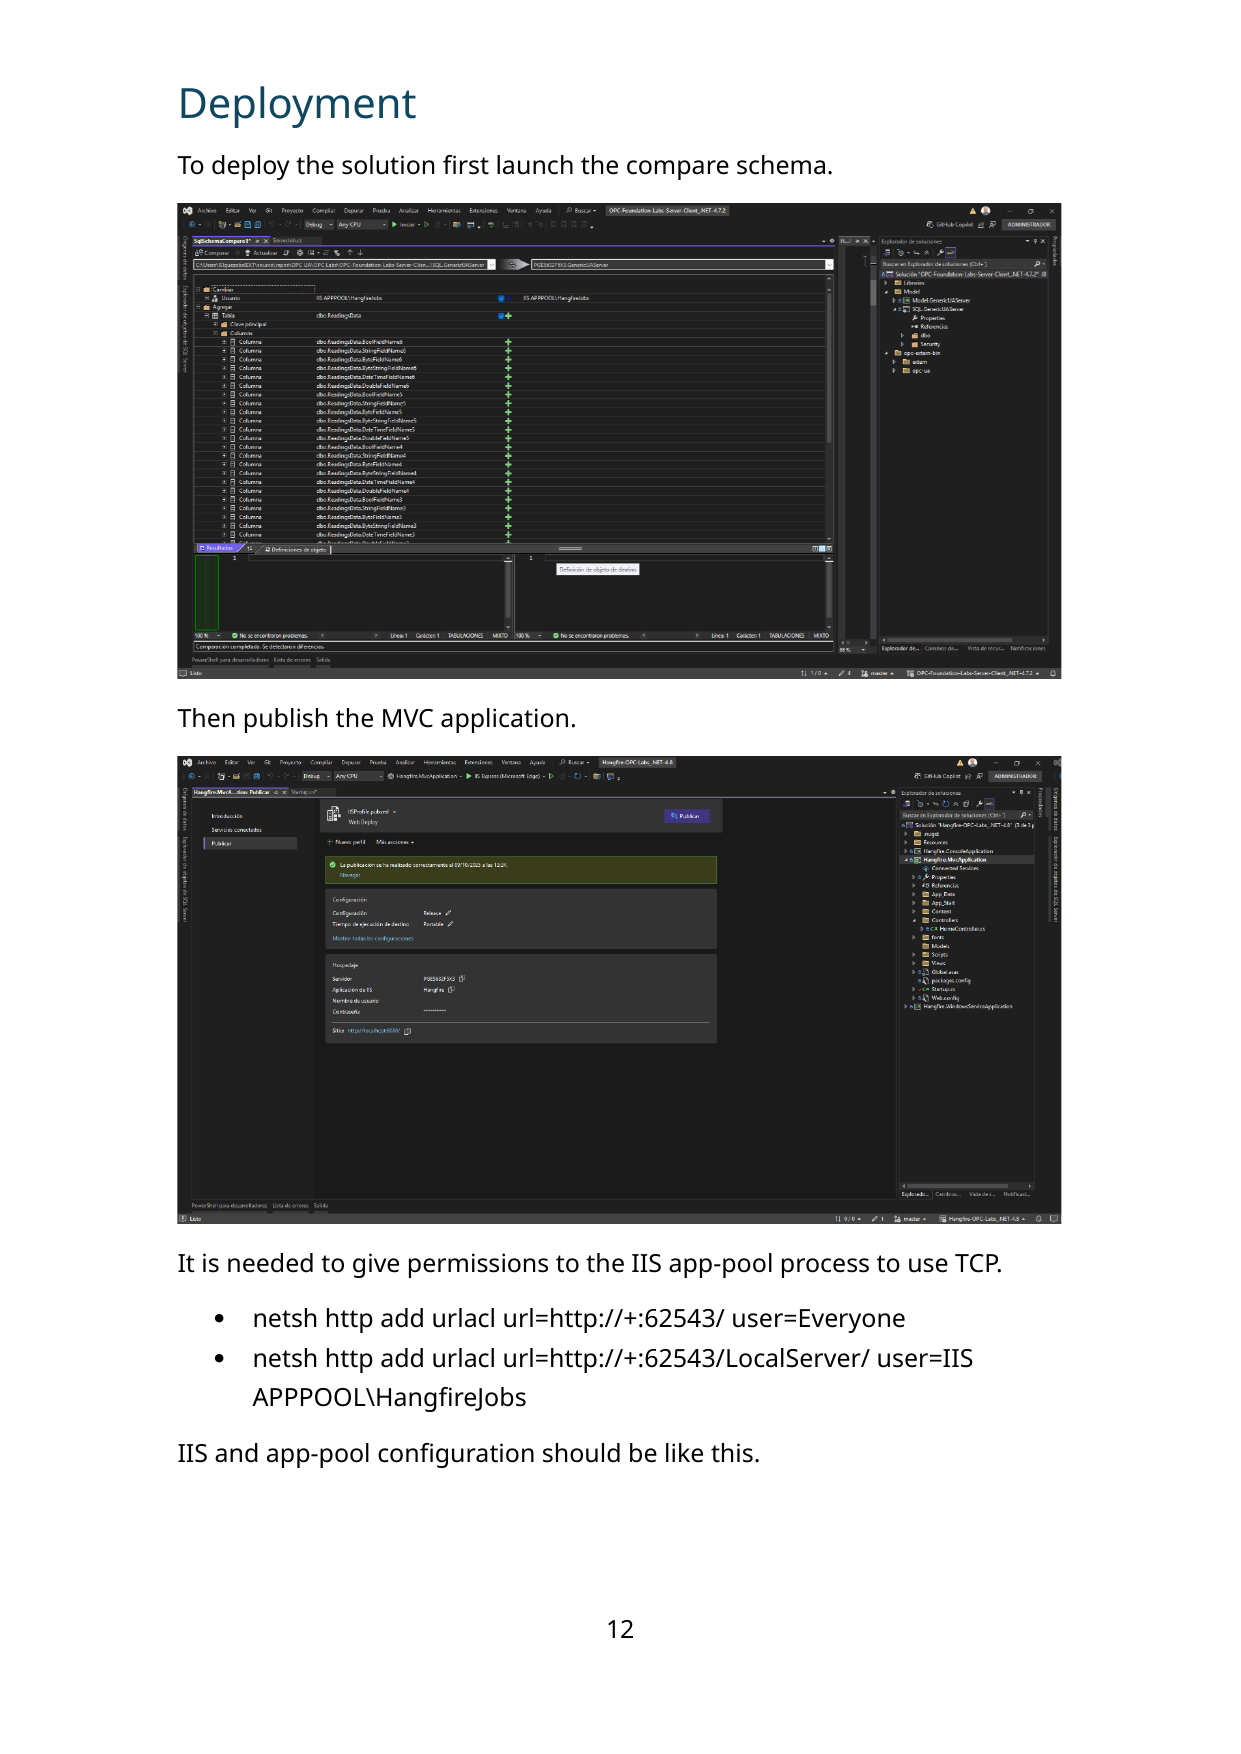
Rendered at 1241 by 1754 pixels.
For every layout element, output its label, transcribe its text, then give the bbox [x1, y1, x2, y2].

text IIS and app-pool configuration should be like this. [177, 1435, 1063, 1469]
text To deploy the solution first launch the compare schema. [177, 147, 1063, 181]
list netsh http add urlacl url=http://+:62543/LocalServer/ user=IIS APPPOOL\HangfireJobs [215, 1340, 1063, 1413]
list netsh http add urlacl url=http://+:62543/ user=Everyone [215, 1301, 1063, 1335]
text It is needed to give permissions to the IIS app-pool process to use TCP. [177, 1245, 1063, 1279]
subtitle Deployment [177, 74, 1063, 131]
picture [177, 756, 1062, 1224]
picture [177, 203, 1062, 679]
text Then publish the MVC application. [177, 700, 1063, 734]
